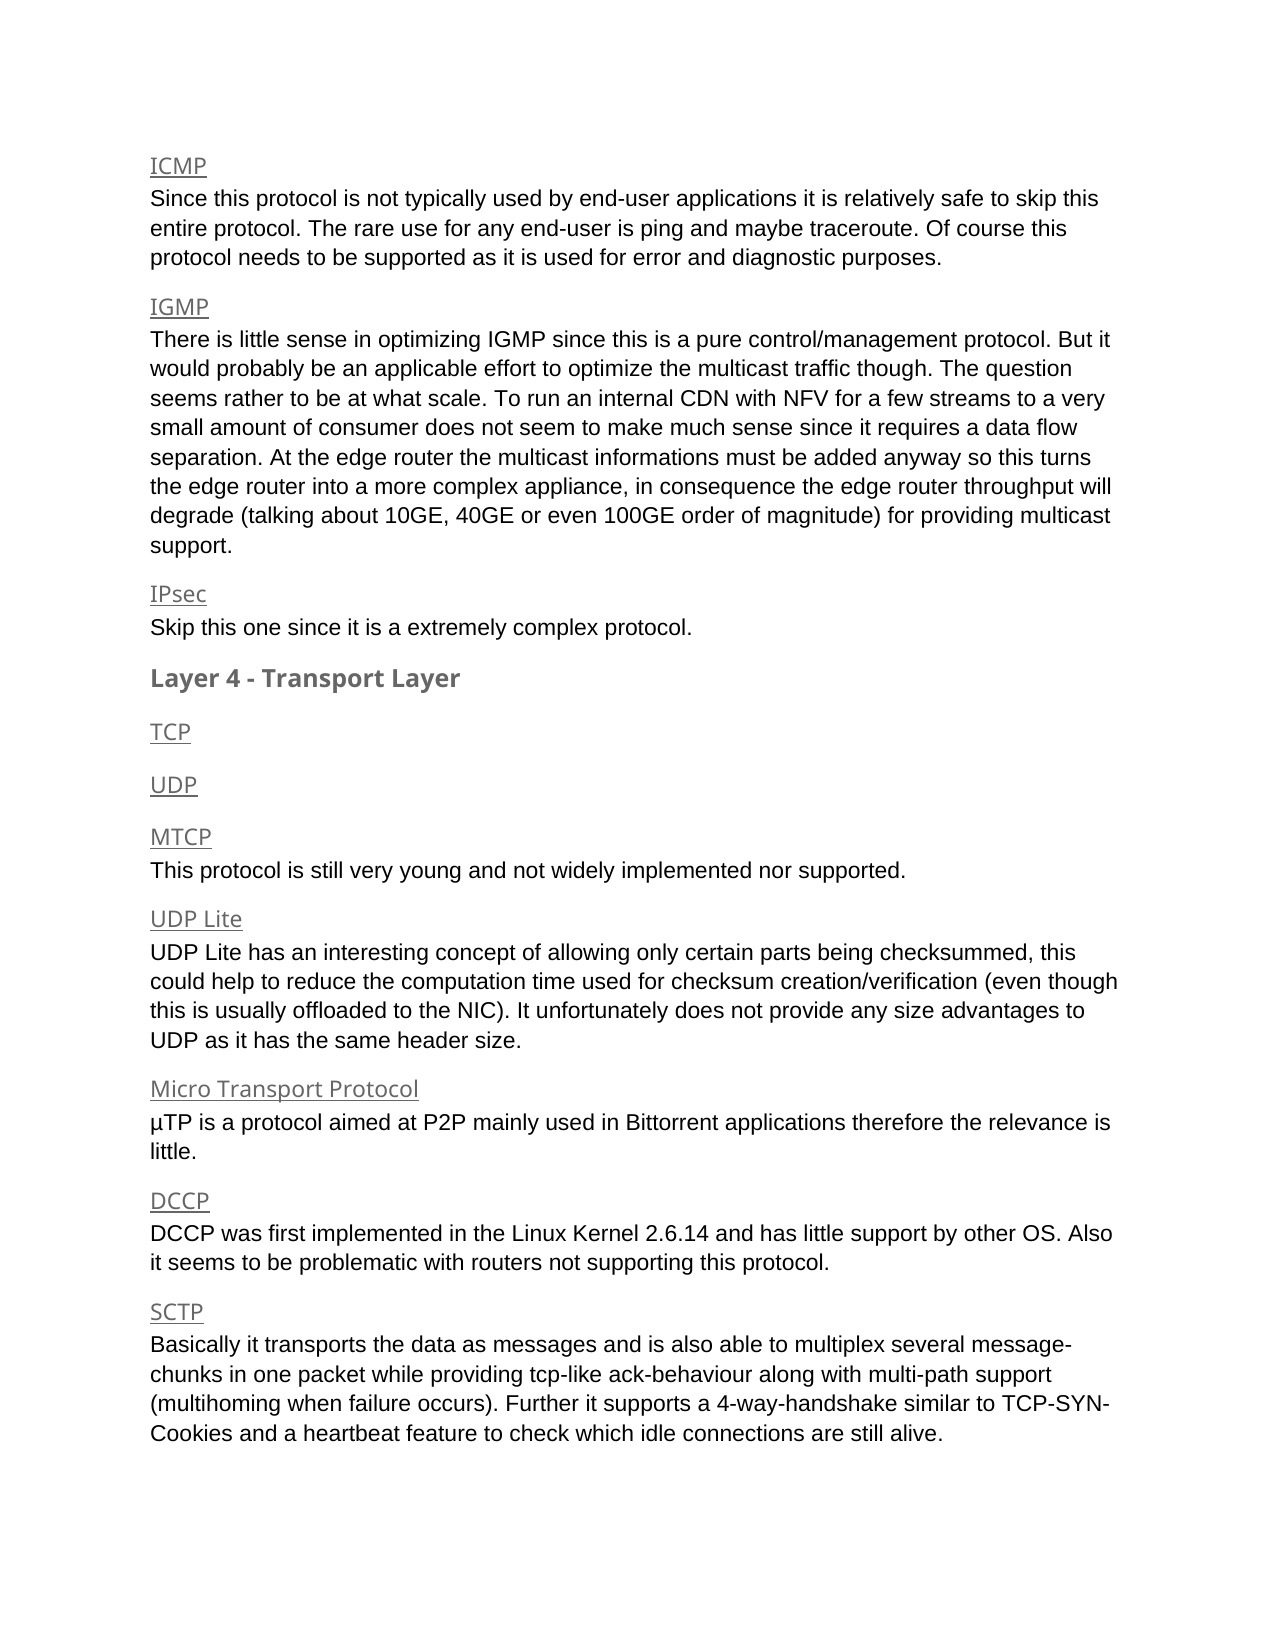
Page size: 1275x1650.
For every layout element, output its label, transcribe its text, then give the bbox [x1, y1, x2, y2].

subtitle DCCP [150, 1185, 1125, 1216]
subtitle IGMP [150, 291, 1125, 322]
text Since this protocol is not typically used by end-user applications it is relatively safe to skip this entire protocol. The rare use for any end-user is ping and maybe traceroute. Of course this protocol needs to be supported as it is used for error and diagnostic purposes. [150, 186, 1125, 270]
subtitle IPsec [150, 578, 1125, 609]
subtitle UDP Lite [150, 903, 1125, 934]
text Skip this one since it is a extremely complex protocol. [150, 614, 1125, 640]
text Basically it transports the data as messages and is also able to multiplex several message-chunks in one packet while providing tcp-like ack-behaviour along with multi-path support (multihoming when failure occurs). Further it supports a 4-way-handshake similar to TCP-SYN-Cookies and a heartbeat feature to check which idle connections are still alive. [150, 1332, 1125, 1446]
subtitle Micro Transport Protocol [150, 1073, 1125, 1105]
subtitle UDP [150, 769, 1125, 800]
subtitle ICMP [150, 150, 1125, 181]
subtitle SCTP [150, 1296, 1125, 1327]
text µTP is a protocol aimed at P2P mainly used in Bittorrent applications therefore the relevance is little. [150, 1109, 1125, 1164]
text UDP Lite has an interesting concept of allowing only certain parts being checksummed, this could help to reduce the computation time used for checksum creation/verification (even though this is usually offloaded to the NIC). It unfortunately does not provide any size advantages to UDP as it has the same header size. [150, 939, 1125, 1053]
text DCCP was first implemented in the Linux Kernel 2.6.14 and has little support by other OS. Also it seems to be problematic with routers not supporting this protocol. [150, 1221, 1125, 1276]
text This protocol is still very young and not widely implemented nor supported. [150, 857, 1125, 883]
subtitle Layer 4 - Transport Layer [150, 660, 1125, 694]
subtitle TCP [150, 716, 1125, 747]
subtitle MTCP [150, 821, 1125, 853]
text There is little sense in optimizing IGMP since this is a pure control/management protocol. But it would probably be an applicable effort to optimize the multicast traffic though. The question seems rather to be at what scale. To run an internal CDN with NFV for a few streams to a very small amount of consumer does not seem to make much sense since it requires a data flow separation. At the edge router the multicast informations must be added anyway so this turns the edge router into a more complex appliance, in consequence the edge router throughput will degrade (talking about 10GE, 40GE or even 100GE order of magnitude) for providing multicast support. [150, 327, 1125, 558]
